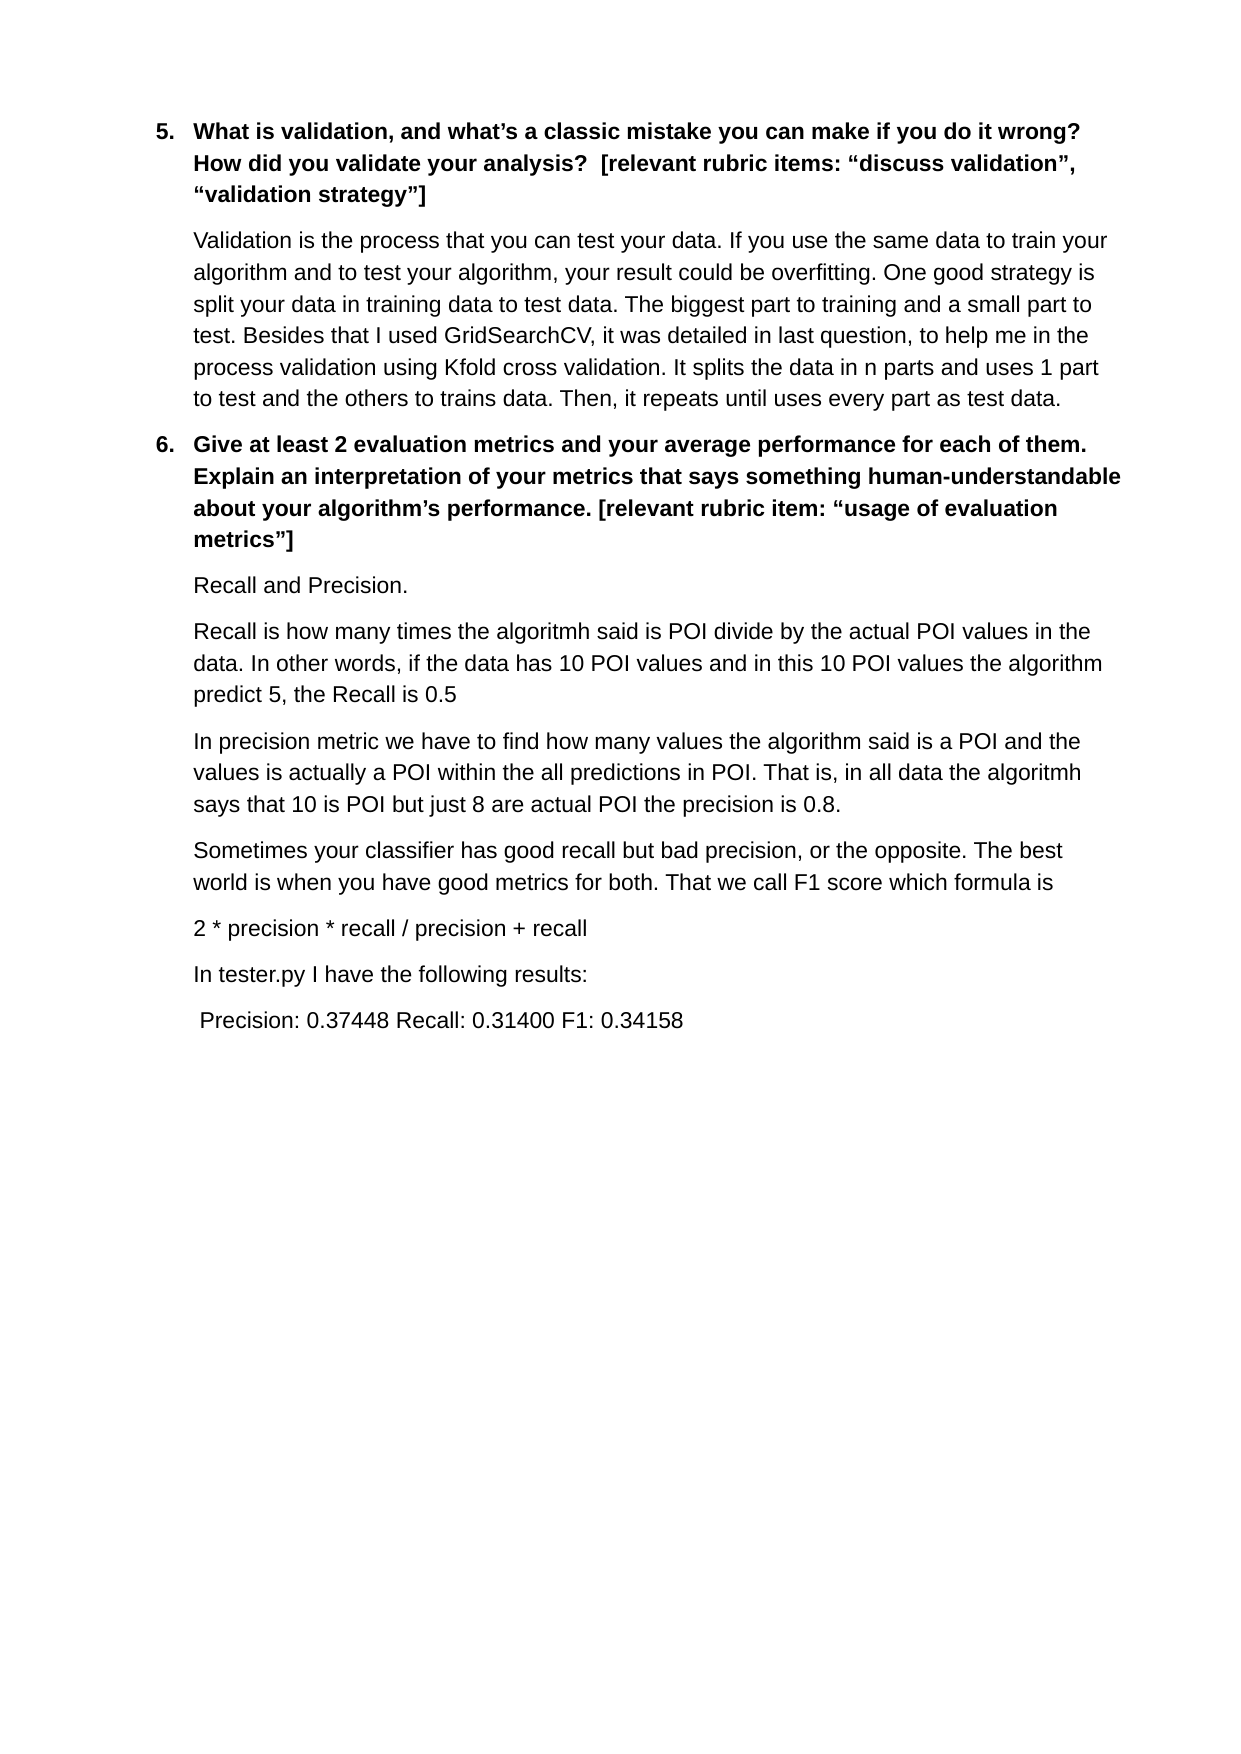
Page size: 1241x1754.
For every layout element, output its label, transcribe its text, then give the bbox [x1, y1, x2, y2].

list What is validation, and what’s a classic mistake you can make if you do it wrong? How did you validate your analysis? [relevant rubric items: “discuss validation”, “validation strategy”] [156, 118, 1122, 208]
list Recall is how many times the algoritmh said is POI divide by the actual POI values in the data. In other words, if the data has 10 POI values and in this 10 POI values the algorithm predict 5, the Recall is 0.5 [156, 618, 1122, 708]
list 2 * precision * recall / precision + recall [156, 914, 1122, 941]
list Recall and Precision. [156, 572, 1122, 598]
list Precision: 0.37448 Recall: 0.31400 F1: 0.34158 [156, 1007, 1122, 1033]
list In tester.py I have the following results: [156, 961, 1122, 987]
list Sometimes your classifier has good recall but bad precision, or the opposite. The best world is when you have good metrics for both. That we call F1 score which formula is [156, 837, 1122, 895]
list In precision metric we have to find how many values the algorithm said is a POI and the values is actually a POI within the all predictions in POI. That is, in all data the algoritmh says that 10 is POI but just 8 are actual POI the precision is 0.8. [156, 728, 1122, 817]
list Validation is the process that you can test your data. If you use the same data to train your algorithm and to test your algorithm, your result could be overfitting. One good strategy is split your data in training data to test data. The biggest part to training and a small part to test. Besides that I used GridSearchCV, it was detailed in last question, to help me in the process validation using Kfold cross validation. It splits the data in n parts and uses 1 part to test and the others to trains data. Then, it repeats until uses every part as test data. [156, 227, 1122, 412]
list Give at least 2 evaluation metrics and your average performance for each of them. Explain an interpretation of your metrics that says something human-understandable about your algorithm’s performance. [relevant rubric item: “usage of evaluation metrics”] [156, 431, 1122, 552]
